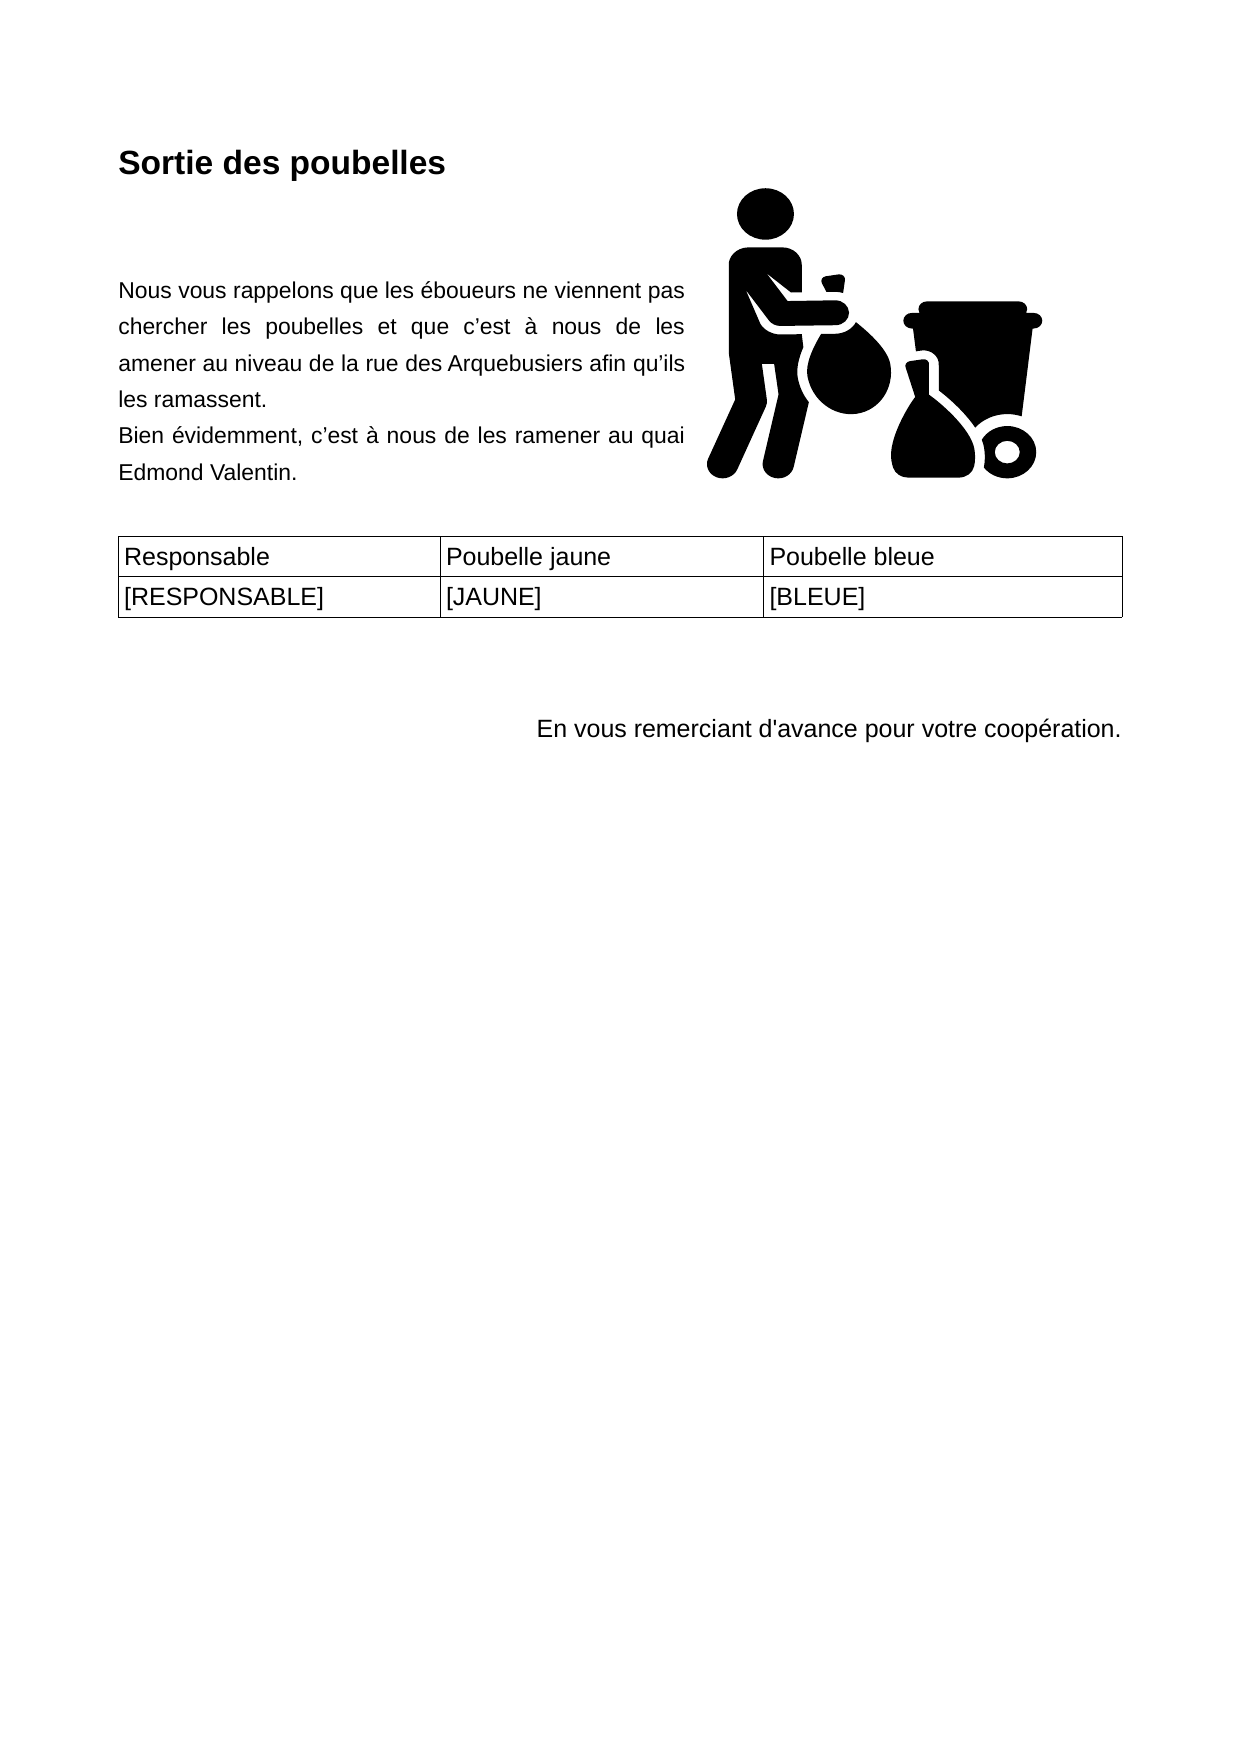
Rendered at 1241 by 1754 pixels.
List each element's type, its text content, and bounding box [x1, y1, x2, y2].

text [1064, 422, 1122, 485]
table_cell [RESPONSABLE] [119, 577, 440, 617]
text Bien évidemment, c’est à nous de les ramener au quai Edmond Valentin. [118, 422, 685, 485]
text [707, 422, 1042, 485]
text [749, 277, 1042, 412]
text En vous remerciant d'avance pour votre coopération. [118, 714, 1122, 743]
table_header Responsable [119, 537, 440, 576]
table_cell [BLEUE] [764, 577, 1122, 617]
table_header Poubelle jaune [441, 537, 763, 576]
table_cell [JAUNE] [441, 577, 763, 617]
subtitle Sortie des poubelles [118, 143, 1122, 182]
text Nous vous rappelons que les éboueurs ne viennent pas chercher les poubelles et que c’est à nous de les amener au niveau de la rue des Arquebusiers afin qu’ils les ramassent. [118, 277, 685, 412]
text [707, 277, 735, 412]
table_header Poubelle bleue [764, 537, 1122, 576]
text [1064, 277, 1122, 412]
